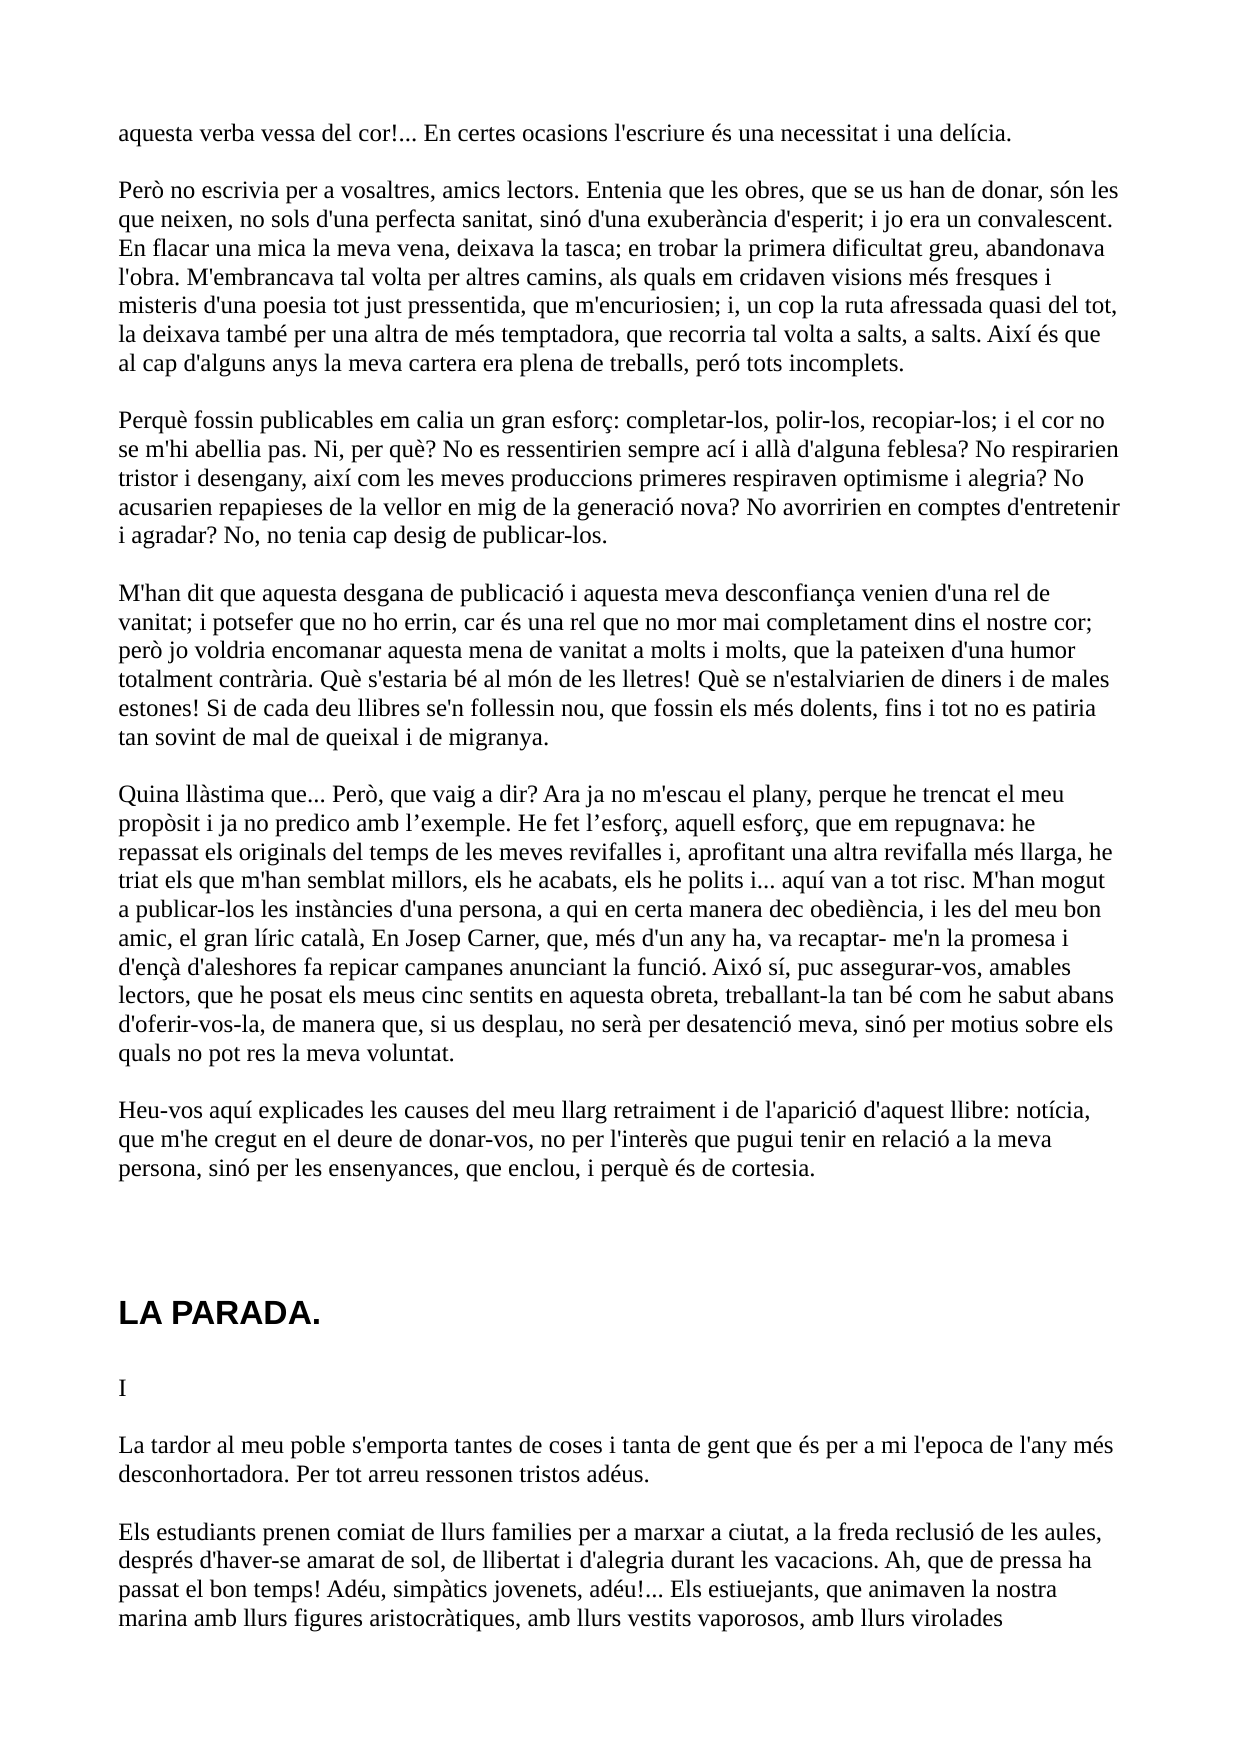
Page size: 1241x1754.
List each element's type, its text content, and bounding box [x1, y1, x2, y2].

text M'han dit que aquesta desgana de publicació i aquesta meva desconfiança venien d'una rel de vanitat; i potsefer que no ho errin, car és una rel que no mor mai completament dins el nostre cor; però jo voldria encomanar aquesta mena de vanitat a molts i molts, que la pateixen d'una humor totalment contrària. Què s'estaria bé al món de les lletres! Què se n'estalviarien de diners i de males estones! Si de cada deu llibres se'n follessin nou, que fossin els més dolents, fins i tot no es patiria tan sovint de mal de queixal i de migranya. [118, 578, 1122, 751]
text Quina llàstima que... Però, que vaig a dir? Ara ja no m'escau el plany, perque he trencat el meu propòsit i ja no predico amb l’exemple. He fet l’esforç, aquell esforç, que em repugnava: he repassat els originals del temps de les meves revifalles i, aprofitant una altra revifalla més llarga, he triat els que m'han semblat millors, els he acabats, els he polits i... aquí van a tot risc. M'han mogut a publicar-los les instàncies d'una persona, a qui en certa manera dec obediència, i les del meu bon amic, el gran líric català, En Josep Carner, que, més d'un any ha, va recaptar- me'n la promesa i d'ençà d'aleshores fa repicar campanes anunciant la funció. Aixó sí, puc assegurar-vos, amables lectors, que he posat els meus cinc sentits en aquesta obreta, treballant-la tan bé com he sabut abans d'oferir-vos-la, de manera que, si us desplau, no serà per desatenció meva, sinó per motius sobre els quals no pot res la meva voluntat. [118, 779, 1122, 1067]
text Però no escrivia per a vosaltres, amics lectors. Entenia que les obres, que se us han de donar, són les que neixen, no sols d'una perfecta sanitat, sinó d'una exuberància d'esperit; i jo era un convalescent. En flacar una mica la meva vena, deixava la tasca; en trobar la primera dificultat greu, abandonava l'obra. M'embrancava tal volta per altres camins, als quals em cridaven visions més fresques i misteris d'una poesia tot just pressentida, que m'encuriosien; i, un cop la ruta afressada quasi del tot, la deixava també per una altra de més temptadora, que recorria tal volta a salts, a salts. Així és que al cap d'alguns anys la meva cartera era plena de treballs, peró tots incomplets. [118, 176, 1122, 377]
text I [118, 1373, 1122, 1402]
text La tardor al meu poble s'emporta tantes de coses i tanta de gent que és per a mi l'epoca de l'any més desconhortadora. Per tot arreu ressonen tristos adéus. [118, 1431, 1122, 1488]
text Heu-vos aquí explicades les causes del meu llarg retraiment i de l'aparició d'aquest llibre: notícia, que m'he cregut en el deure de donar-vos, no per l'interès que pugui tenir en relació a la meva persona, sinó per les ensenyances, que enclou, i perquè és de cortesia. [118, 1096, 1122, 1182]
text Perquè fossin publicables em calia un gran esforç: completar-los, polir-los, recopiar-los; i el cor no se m'hi abellia pas. Ni, per què? No es ressentirien sempre ací i allà d'alguna feblesa? No respirarien tristor i desengany, així com les meves produccions primeres respiraven optimisme i alegria? No acusarien repapieses de la vellor en mig de la generació nova? No avorririen en comptes d'entretenir i agradar? No, no tenia cap desig de publicar-los. [118, 406, 1122, 549]
text aquesta verba vessa del cor!... En certes ocasions l'escriure és una necessitat i una delícia. [118, 118, 1122, 147]
text Els estudiants prenen comiat de llurs families per a marxar a ciutat, a la freda reclusió de les aules, després d'haver-se amarat de sol, de llibertat i d'alegria durant les vacacions. Ah, que de pressa ha passat el bon temps! Adéu, simpàtics jovenets, adéu!... Els estiuejants, que animaven la nostra marina amb llurs figures aristocràtiques, amb llurs vestits vaporosos, amb llurs virolades [118, 1517, 1122, 1632]
subtitle LA PARADA. [118, 1293, 1122, 1332]
